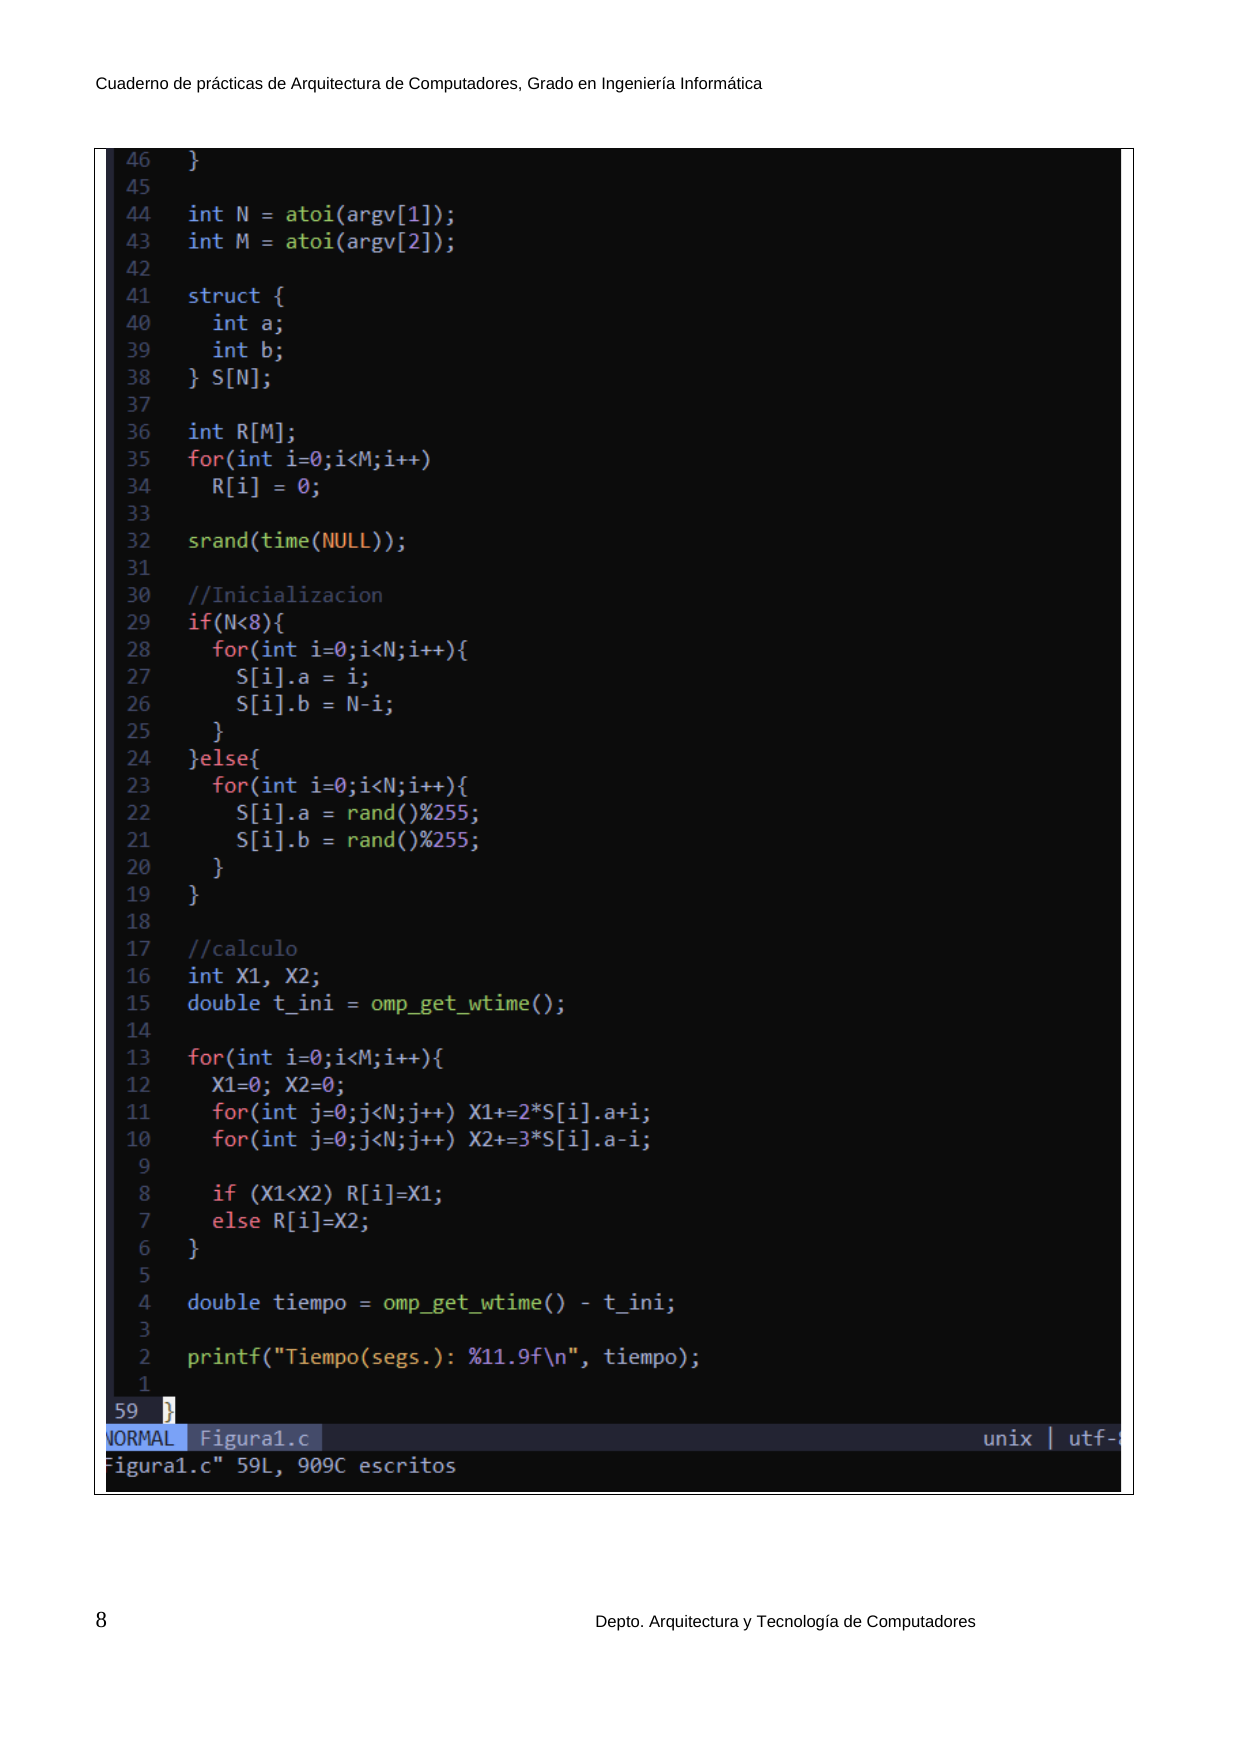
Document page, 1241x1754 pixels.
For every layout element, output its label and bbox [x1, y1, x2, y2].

table_header [95, 149, 1133, 1494]
